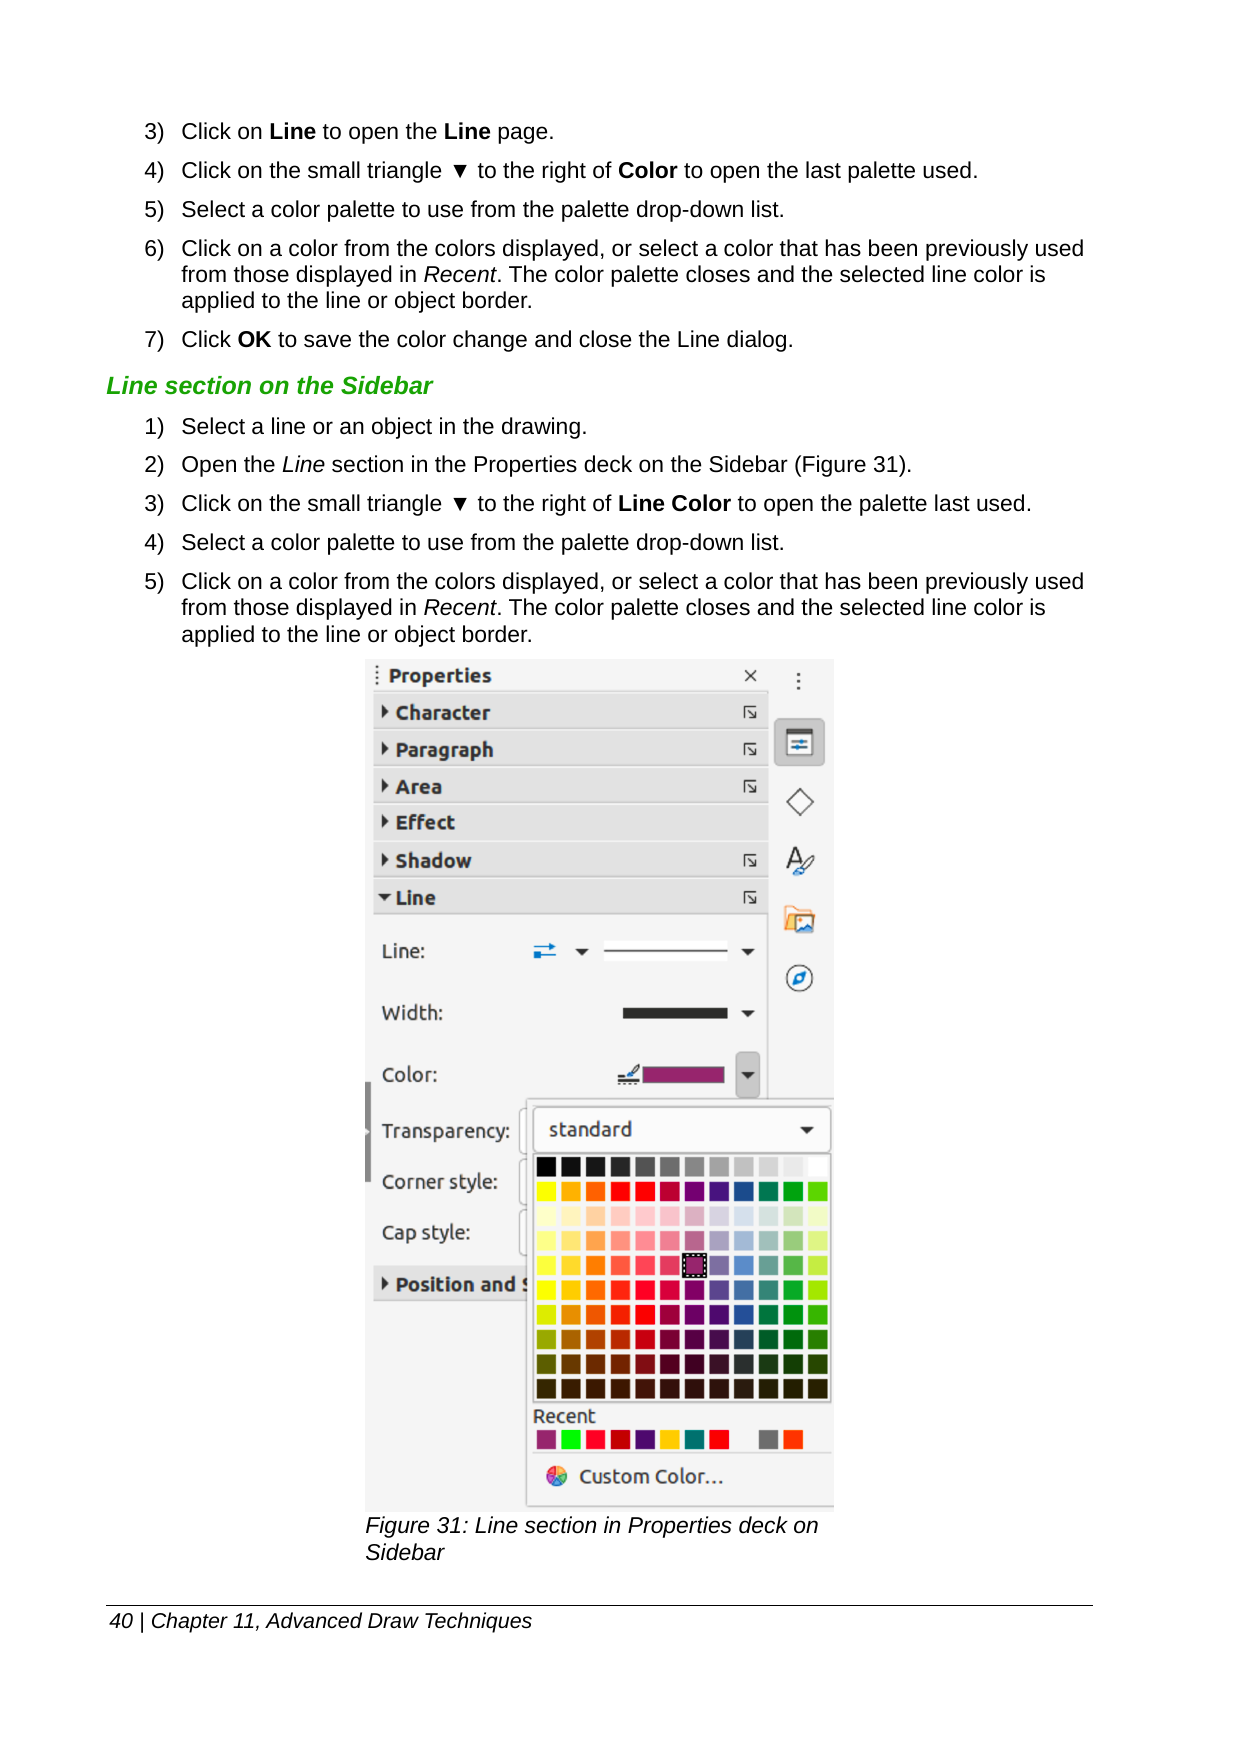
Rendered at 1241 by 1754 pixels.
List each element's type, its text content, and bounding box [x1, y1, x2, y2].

list Click OK to save the color change and close the Line dialog. [164, 326, 1093, 353]
list Select a color palette to use from the palette drop-down list. [164, 196, 1093, 222]
subtitle Line section on the Sidebar [106, 371, 1093, 400]
list Click on Line to open the Line page. [164, 118, 1093, 144]
list Select a color palette to use from the palette drop-down list. [164, 529, 1093, 556]
text Figure 31: Line section in Properties deck on Sidebar [365, 1512, 834, 1565]
picture [365, 659, 834, 1512]
list Click on a color from the colors displayed, or select a color that has been previously used from those displayed in Recent. The color palette closes and the selected line color is applied to the line or object border. [164, 235, 1093, 314]
list Click on a color from the colors displayed, or select a color that has been previously used from those displayed in Recent. The color palette closes and the selected line color is applied to the line or object border. [164, 568, 1093, 647]
list Click on the small triangle ▼ to the right of Color to open the last palette used. [164, 157, 1093, 183]
list Click on the small triangle ▼ to the right of Line Color to open the palette last used. [164, 490, 1093, 517]
list Select a line or an object in the drawing. [164, 413, 1093, 439]
list Open the Line section in the Properties deck on the Sidebar (Figure 31). [164, 451, 1093, 478]
